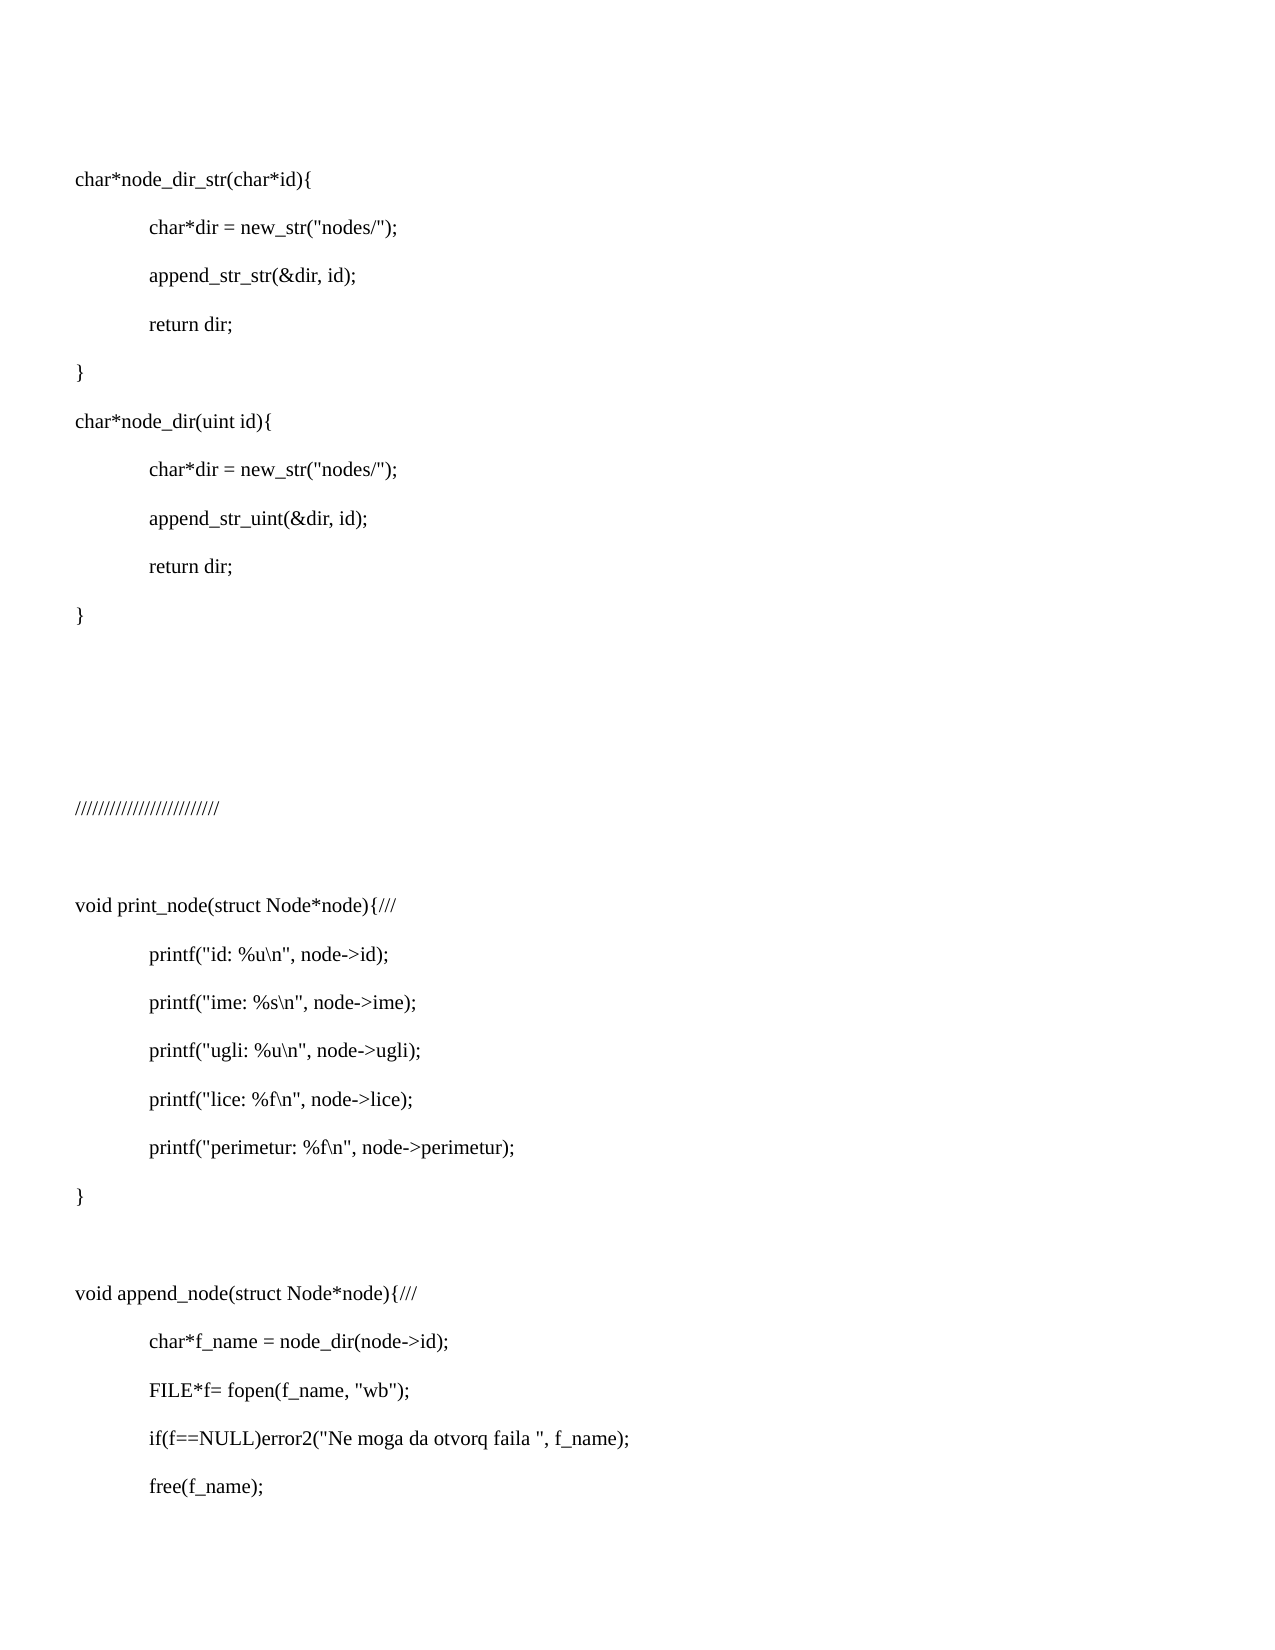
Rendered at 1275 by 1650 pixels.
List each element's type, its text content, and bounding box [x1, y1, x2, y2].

text FILE*f= fopen(f_name, "wb"); [75, 1377, 1209, 1402]
text printf("ugli: %u\n", node->ugli); [75, 1038, 1209, 1062]
text ///////////////////////// [75, 796, 1209, 820]
text } [75, 602, 1209, 627]
text printf("id: %u\n", node->id); [75, 942, 1209, 966]
text printf("lice: %f\n", node->lice); [75, 1087, 1209, 1111]
text char*dir = new_str("nodes/"); [75, 215, 1209, 239]
text append_str_str(&dir, id); [75, 263, 1209, 287]
text void append_node(struct Node*node){/// [75, 1281, 1209, 1305]
text } [75, 360, 1209, 384]
text append_str_uint(&dir, id); [75, 506, 1209, 530]
text if(f==NULL)error2("Ne moga da otvorq faila ", f_name); [75, 1426, 1209, 1450]
text return dir; [75, 312, 1209, 336]
text char*node_dir_str(char*id){ [75, 167, 1209, 191]
text char*f_name = node_dir(node->id); [75, 1329, 1209, 1353]
text } [75, 1184, 1209, 1208]
text char*dir = new_str("nodes/"); [75, 457, 1209, 481]
text void print_node(struct Node*node){/// [75, 893, 1209, 917]
text char*node_dir(uint id){ [75, 409, 1209, 433]
text free(f_name); [75, 1474, 1209, 1498]
text printf("ime: %s\n", node->ime); [75, 990, 1209, 1014]
text printf("perimetur: %f\n", node->perimetur); [75, 1135, 1209, 1159]
text return dir; [75, 554, 1209, 578]
